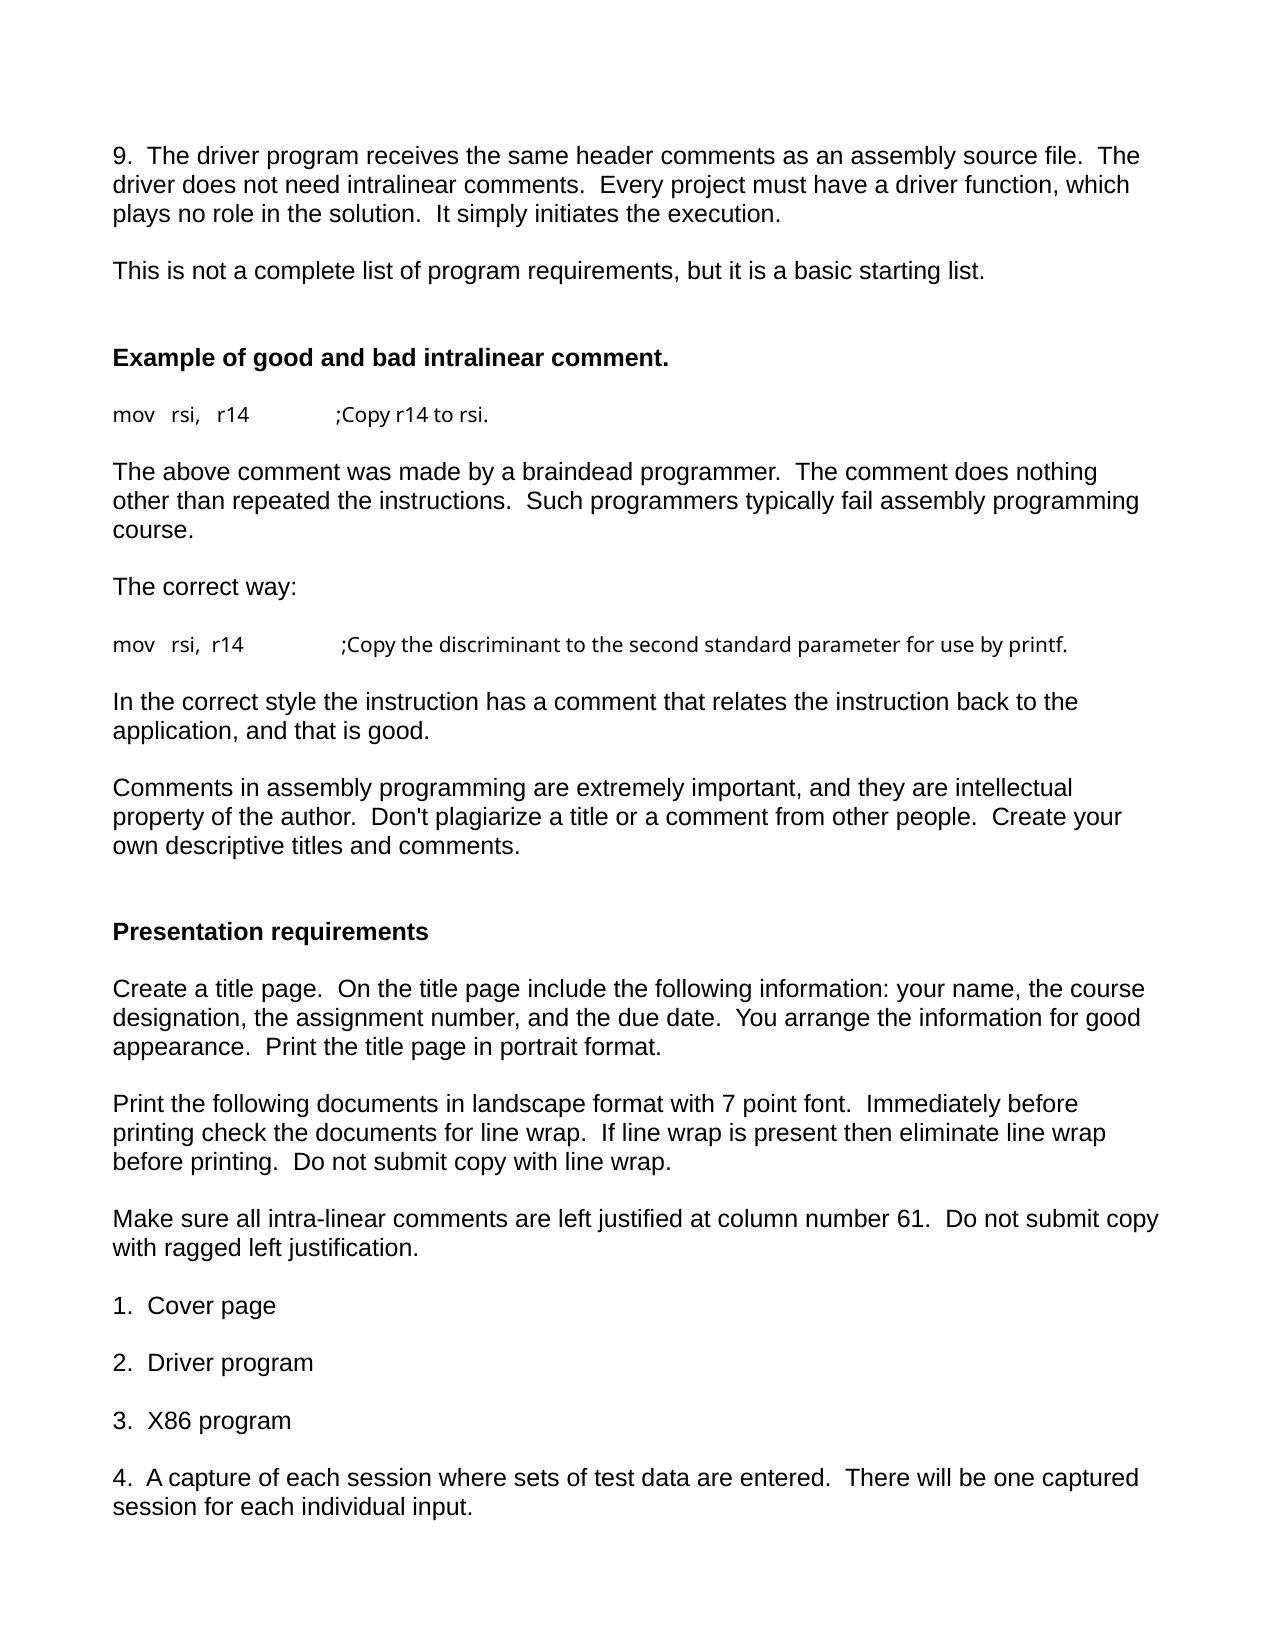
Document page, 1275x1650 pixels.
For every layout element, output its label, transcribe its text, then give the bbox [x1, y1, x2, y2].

text 2. Driver program [112, 1348, 1162, 1377]
text This is not a complete list of program requirements, but it is a basic starting list. [112, 256, 1162, 285]
text Presentation requirements [112, 917, 1162, 946]
text mov rsi, r14 ;Copy the discriminant to the second standard parameter for use by printf. [112, 630, 1162, 658]
text Make sure all intra-linear comments are left justified at column number 61. Do not submit copy with ragged left justification. [112, 1204, 1162, 1262]
text In the correct style the instruction has a comment that relates the instruction back to the application, and that is good. [112, 687, 1162, 744]
text Comments in assembly programming are extremely important, and they are intellectual property of the author. Don't plagiarize a title or a comment from other people. Create your own descriptive titles and comments. [112, 773, 1162, 859]
text 3. X86 program [112, 1406, 1162, 1434]
text Create a title page. On the title page include the following information: your name, the course designation, the assignment number, and the due date. You arrange the information for good appearance. Print the title page in portrait format. [112, 974, 1162, 1061]
text Print the following documents in landscape format with 7 point font. Immediately before printing check the documents for line wrap. If line wrap is present then eliminate line wrap before printing. Do not submit copy with line wrap. [112, 1089, 1162, 1176]
text The correct way: [112, 572, 1162, 601]
text 1. Cover page [112, 1291, 1162, 1319]
text 9. The driver program receives the same header comments as an assembly source file. The driver does not need intralinear comments. Every project must have a driver function, which plays no role in the solution. It simply initiates the execution. [112, 141, 1162, 227]
text mov rsi, r14 ;Copy r14 to rsi. [112, 400, 1162, 428]
text Example of good and bad intralinear comment. [112, 342, 1162, 371]
text 4. A capture of each session where sets of test data are entered. There will be one captured session for each individual input. [112, 1463, 1162, 1521]
text The above comment was made by a braindead programmer. The comment does nothing other than repeated the instructions. Such programmers typically fail assembly programming course. [112, 457, 1162, 543]
